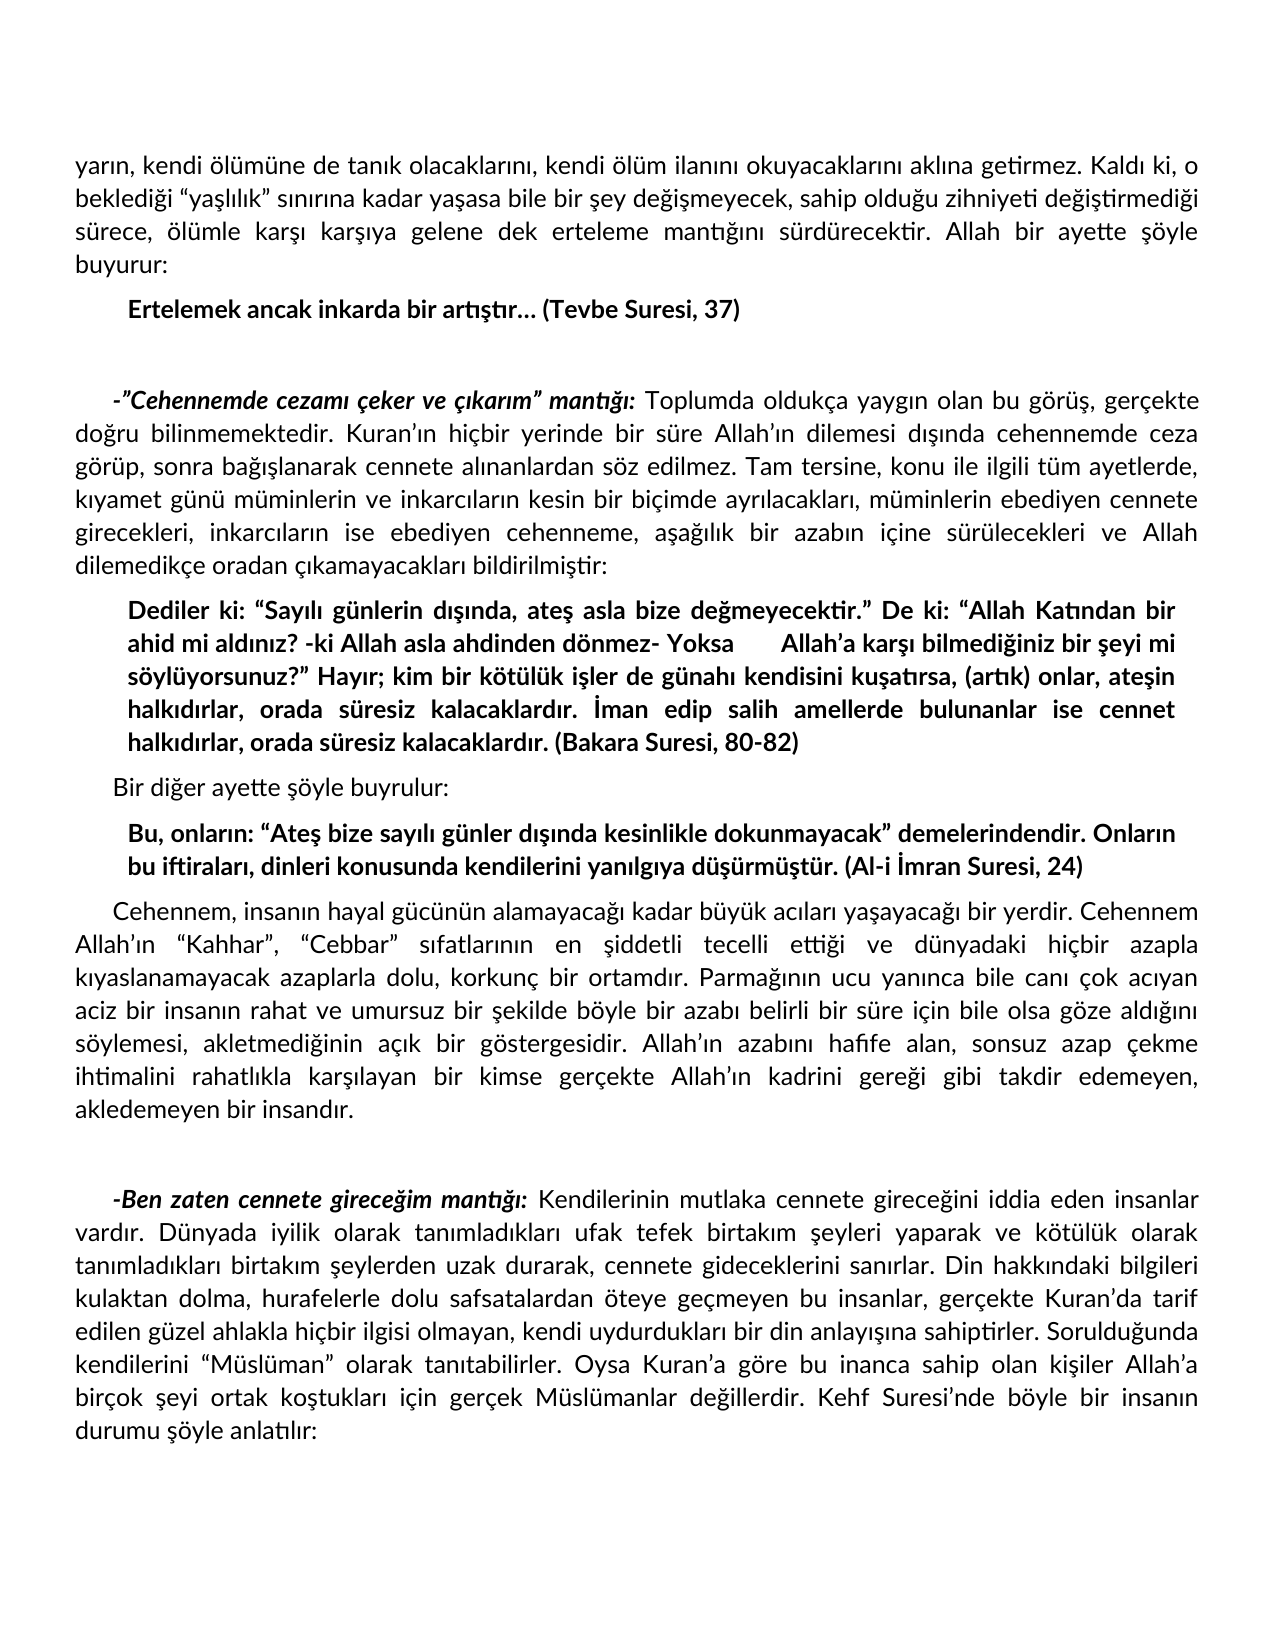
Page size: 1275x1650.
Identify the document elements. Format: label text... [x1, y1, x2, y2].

text Dediler ki: “Sayılı günlerin dışında, ateş asla bize değmeyecektir.” De ki: “Allah Katından bir ahid mi aldınız? -ki Allah asla ahdinden dönmez- Yoksa Allah’a karşı bilmediğiniz bir şeyi mi söylüyorsunuz?” Hayır; kim bir kötülük işler de günahı kendisini kuşatırsa, (artık) onlar, ateşin halkıdırlar, orada süresiz kalacaklardır. İman edip salih amellerde bulunanlar ise cennet halkıdırlar, orada süresiz kalacaklardır. (Bakara Suresi, 80-82) [127, 595, 1177, 757]
text -”Cehennemde cezamı çeker ve çıkarım” mantığı: Toplumda oldukça yaygın olan bu görüş, gerçekte doğru bilinmemektedir. Kuran’ın hiçbir yerinde bir süre Allah’ın dilemesi dışında cehennemde ceza görüp, sonra bağışlanarak cennete alınanlardan söz edilmez. Tam tersine, konu ile ilgili tüm ayetlerde, kıyamet günü müminlerin ve inkarcıların kesin bir biçimde ayrılacakları, müminlerin ebediyen cennete girecekleri, inkarcıların ise ebediyen cehenneme, aşağılık bir azabın içine sürülecekleri ve Allah dilemedikçe oradan çıkamayacakları bildirilmiştir: [75, 385, 1200, 579]
text Ertelemek ancak inkarda bir artıştır… (Tevbe Suresi, 37) [127, 294, 1177, 324]
text Bu, onların: “Ateş bize sayılı günler dışında kesinlikle dokunmayacak” demelerindendir. Onların bu iftiraları, dinleri konusunda kendilerini yanılgıya düşürmüştür. (Al-i İmran Suresi, 24) [127, 817, 1177, 880]
text yarın, kendi ölümüne de tanık olacaklarını, kendi ölüm ilanını okuyacaklarını aklına getirmez. Kaldı ki, o beklediği “yaşlılık” sınırına kadar yaşasa bile bir şey değişmeyecek, sahip olduğu zihniyeti değiştirmediği sürece, ölümle karşı karşıya gelene dek erteleme mantığını sürdürecektir. Allah bir ayette şöyle buyurur: [75, 150, 1200, 279]
text Bir diğer ayette şöyle buyrulur: [75, 772, 1200, 802]
text Cehennem, insanın hayal gücünün alamayacağı kadar büyük acıları yaşayacağı bir yerdir. Cehennem Allah’ın “Kahhar”, “Cebbar” sıfatlarının en şiddetli tecelli ettiği ve dünyadaki hiçbir azapla kıyaslanamayacak azaplarla dolu, korkunç bir ortamdır. Parmağının ucu yanınca bile canı çok acıyan aciz bir insanın rahat ve umursuz bir şekilde böyle bir azabı belirli bir süre için bile olsa göze aldığını söylemesi, akletmediğinin açık bir göstergesidir. Allah’ın azabını hafife alan, sonsuz azap çekme ihtimalini rahatlıkla karşılayan bir kimse gerçekte Allah’ın kadrini gereği gibi takdir edemeyen, akledemeyen bir insandır. [75, 896, 1200, 1123]
text -Ben zaten cennete gireceğim mantığı: Kendilerinin mutlaka cennete gireceğini iddia eden insanlar vardır. Dünyada iyilik olarak tanımladıkları ufak tefek birtakım şeyleri yaparak ve kötülük olarak tanımladıkları birtakım şeylerden uzak durarak, cennete gideceklerini sanırlar. Din hakkındaki bilgileri kulaktan dolma, hurafelerle dolu safsatalardan öteye geçmeyen bu insanlar, gerçekte Kuran’da tarif edilen güzel ahlakla hiçbir ilgisi olmayan, kendi uydurdukları bir din anlayışına sahiptirler. Sorulduğunda kendilerini “Müslüman” olarak tanıtabilirler. Oysa Kuran’a göre bu inanca sahip olan kişiler Allah’a birçok şeyi ortak koştukları için gerçek Müslümanlar değillerdir. Kehf Suresi’nde böyle bir insanın durumu şöyle anlatılır: [75, 1184, 1200, 1444]
